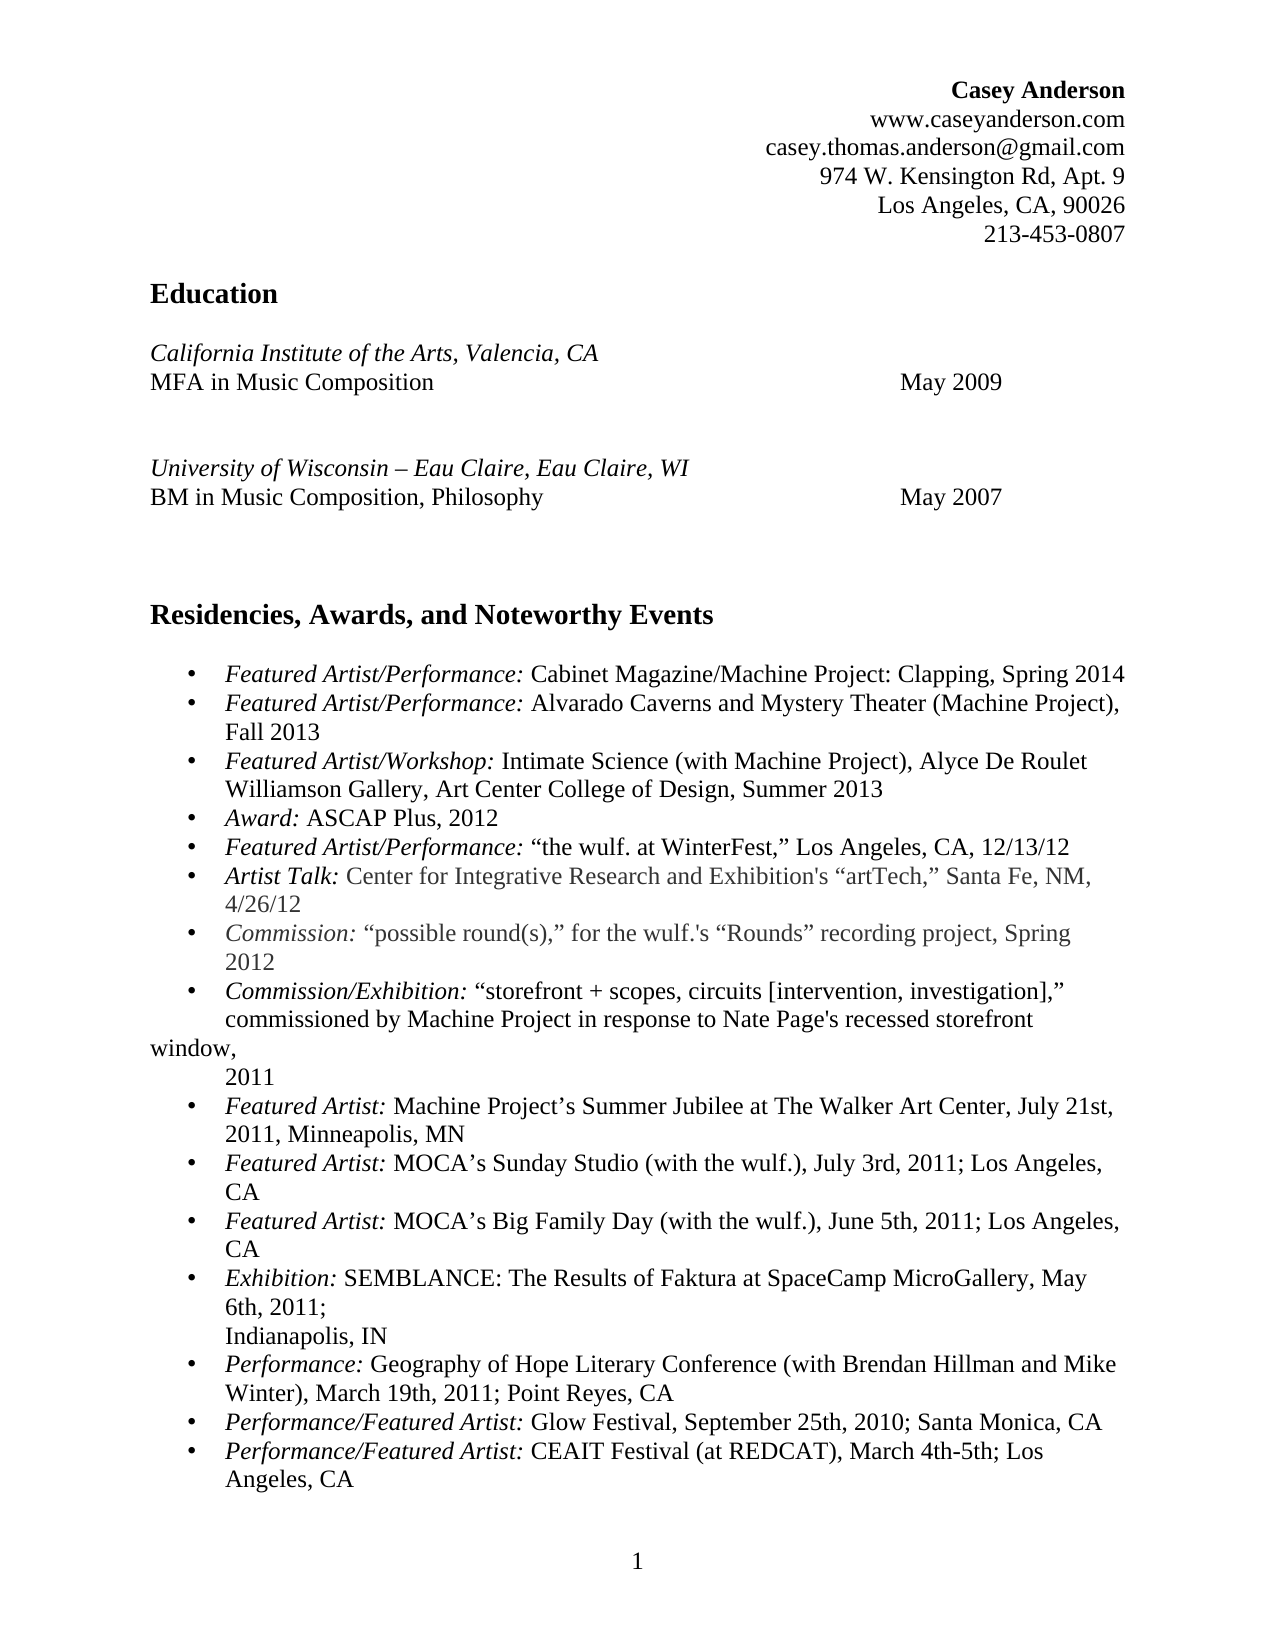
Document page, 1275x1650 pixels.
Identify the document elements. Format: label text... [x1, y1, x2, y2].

list Featured Artist/Performance: Cabinet Magazine/Machine Project: Clapping, Spring 2014 [187, 659, 1125, 688]
text MFA in Music Composition May 2009 [150, 367, 1125, 396]
text commissioned by Machine Project in response to Nate Page's recessed storefront window, [150, 1004, 1125, 1062]
list Featured Artist: Machine Project’s Summer Jubilee at The Walker Art Center, July 21st, 2011, Minneapolis, MN [187, 1091, 1125, 1148]
list Commission: “possible round(s),” for the wulf.'s “Rounds” recording project, Spring 2012 [187, 918, 1125, 976]
subtitle University of Wisconsin – Eau Claire, Eau Claire, WI [150, 453, 1125, 482]
list Featured Artist: MOCA’s Big Family Day (with the wulf.), June 5th, 2011; Los Angeles, CA [187, 1206, 1125, 1263]
list Award: ASCAP Plus, 2012 [187, 803, 1125, 832]
text 2011 [150, 1062, 1125, 1091]
list Commission/Exhibition: “storefront + scopes, circuits [intervention, investigation],” [187, 976, 1125, 1004]
subtitle California Institute of the Arts, Valencia, CA [150, 338, 1125, 367]
list Featured Artist/Performance: “the wulf. at WinterFest,” Los Angeles, CA, 12/13/12 [187, 832, 1125, 861]
text Williamson Gallery, Art Center College of Design, Summer 2013 [150, 774, 1125, 803]
list Performance/Featured Artist: CEAIT Festival (at REDCAT), March 4th-5th; Los Angeles, CA [187, 1436, 1125, 1493]
list Performance/Featured Artist: Glow Festival, September 25th, 2010; Santa Monica, CA [187, 1407, 1125, 1436]
list Featured Artist/Performance: Alvarado Caverns and Mystery Theater (Machine Project), Fall 2013 [187, 688, 1125, 746]
subtitle Education [150, 276, 1125, 310]
list Artist Talk: Center for Integrative Research and Exhibition's “artTech,” Santa Fe, NM, 4/26/12 [187, 861, 1125, 918]
list Featured Artist: MOCA’s Sunday Studio (with the wulf.), July 3rd, 2011; Los Angeles, CA [187, 1148, 1125, 1206]
list Featured Artist/Workshop: Intimate Science (with Machine Project), Alyce De Roulet [187, 746, 1125, 774]
text Winter), March 19th, 2011; Point Reyes, CA [150, 1378, 1125, 1407]
subtitle Residencies, Awards, and Noteworthy Events [150, 597, 1125, 631]
text Indianapolis, IN [150, 1321, 1125, 1349]
list Exhibition: SEMBLANCE: The Results of Faktura at SpaceCamp MicroGallery, May 6th, 2011; [187, 1263, 1125, 1321]
list Performance: Geography of Hope Literary Conference (with Brendan Hillman and Mike [187, 1349, 1125, 1378]
subtitle BM in Music Composition, Philosophy May 2007 [150, 482, 1125, 511]
